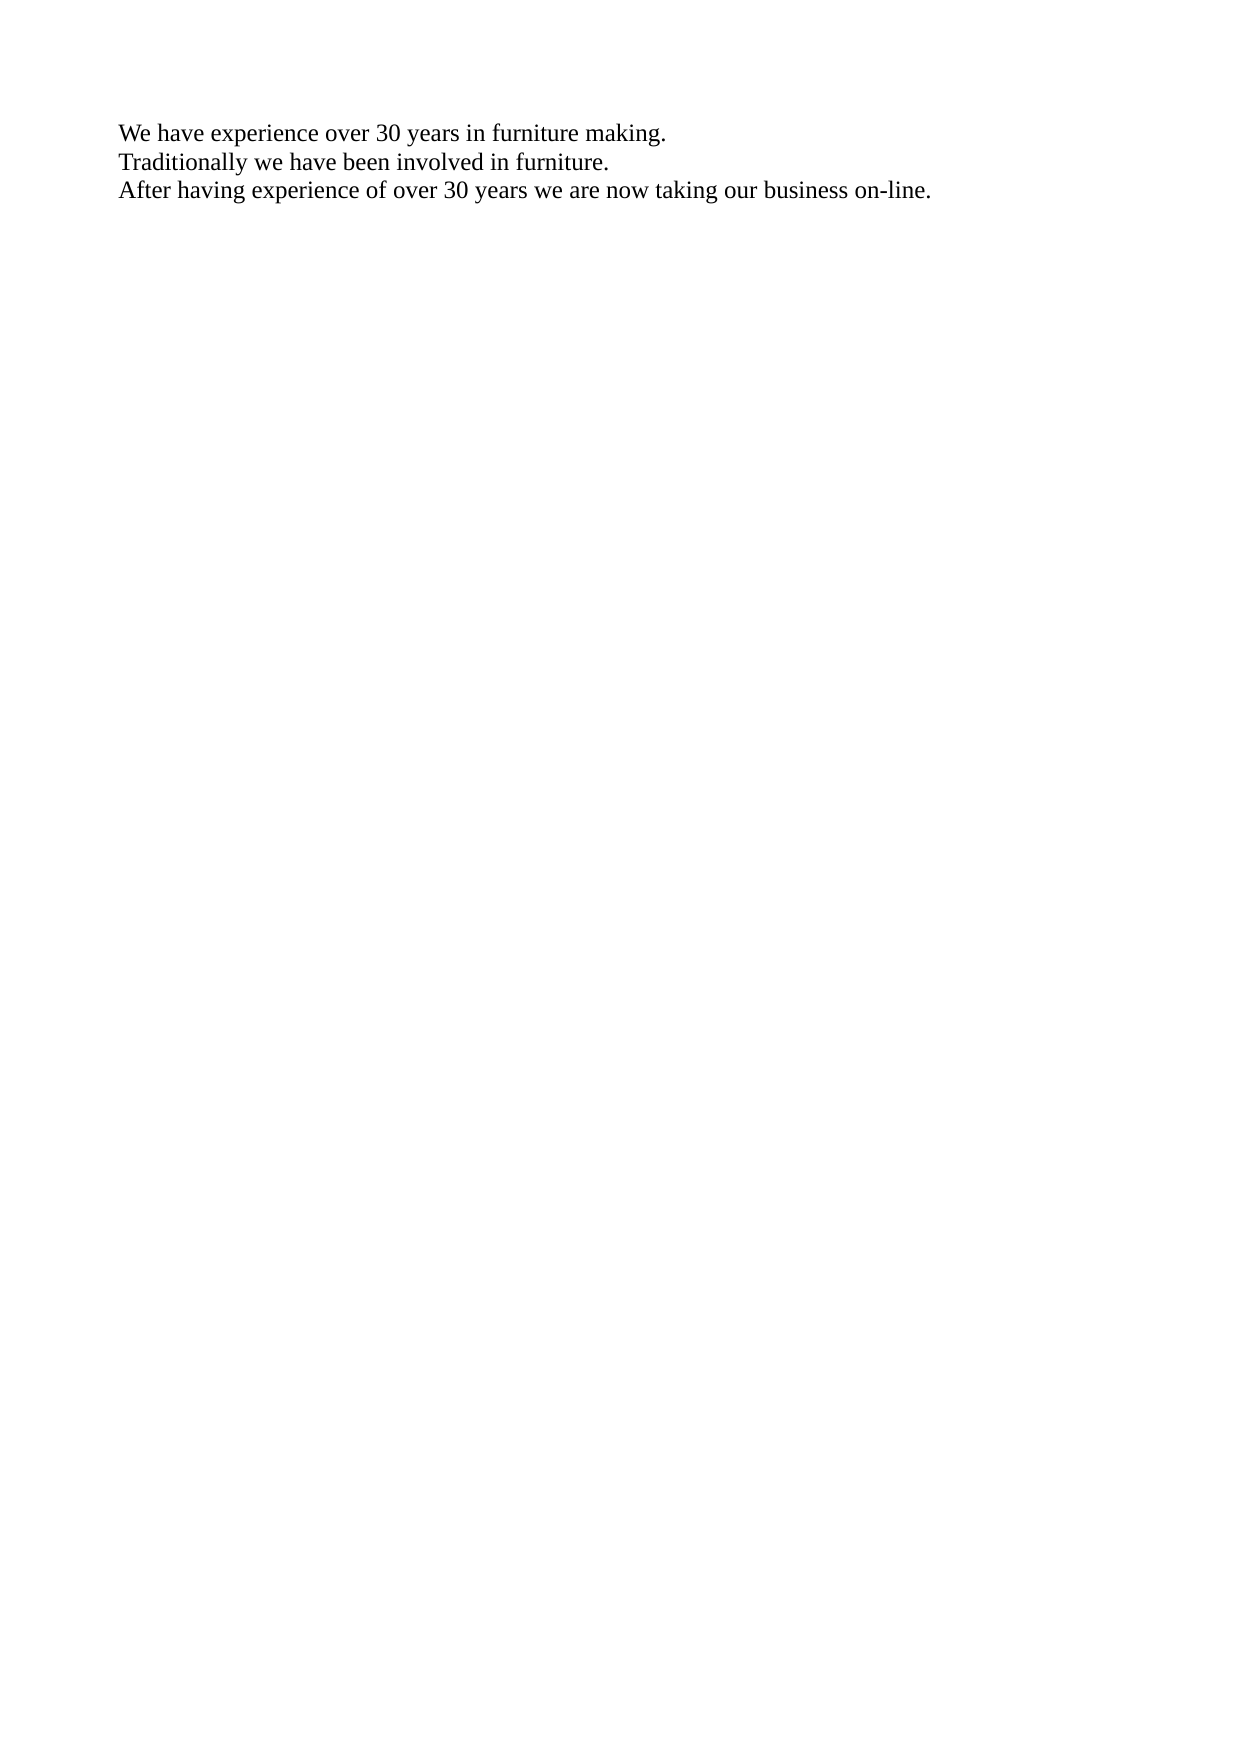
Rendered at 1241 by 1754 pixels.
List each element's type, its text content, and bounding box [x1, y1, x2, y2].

text After having experience of over 30 years we are now taking our business on-line. [118, 176, 1122, 204]
text We have experience over 30 years in furniture making. [118, 118, 1122, 147]
text Traditionally we have been involved in furniture. [118, 147, 1122, 176]
